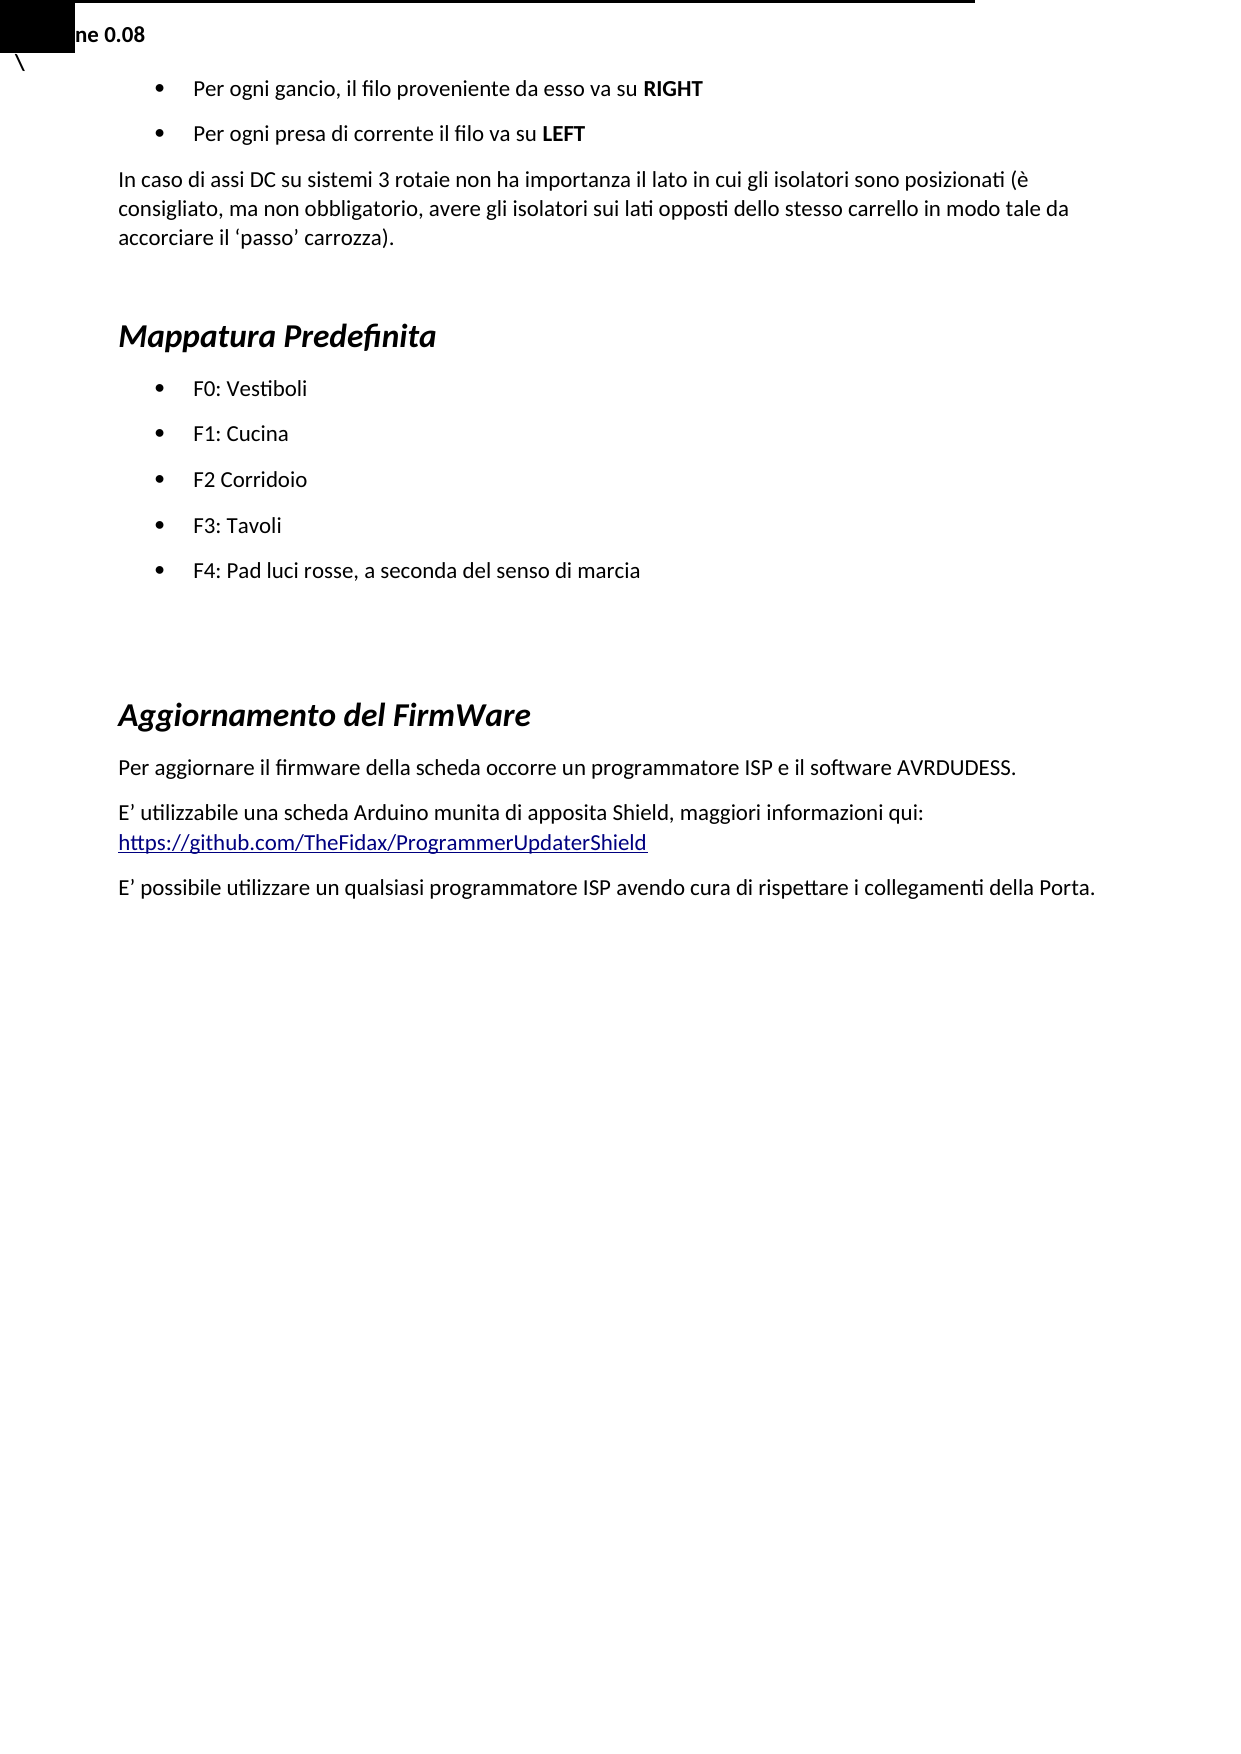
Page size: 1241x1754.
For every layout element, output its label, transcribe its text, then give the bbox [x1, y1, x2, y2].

list Per ogni gancio, il filo proveniente da esso va su RIGHT [156, 74, 1122, 102]
list Per ogni presa di corrente il filo va su LEFT [156, 119, 1122, 147]
list F1: Cucina [156, 419, 1122, 447]
text Per aggiornare il firmware della scheda occorre un programmatore ISP e il software AVRDUDESS. [118, 753, 1122, 781]
text E’ utilizzabile una scheda Arduino munita di apposita Shield, maggiori informazioni qui: https://github.com/TheFidax/ProgrammerUpdaterShield [118, 798, 1122, 856]
subtitle Mappatura Predefinita [118, 315, 1122, 356]
list F0: Vestiboli [156, 374, 1122, 402]
subtitle Aggiornamento del FirmWare [118, 694, 1122, 734]
list F4: Pad luci rosse, a seconda del senso di marcia [156, 557, 1122, 585]
text In caso di assi DC su sistemi 3 rotaie non ha importanza il lato in cui gli isolatori sono posizionati (è consigliato, ma non obbligatorio, avere gli isolatori sui lati opposti dello stesso carrello in modo tale da accorciare il ‘passo’ carrozza). [118, 165, 1122, 251]
list F3: Tavoli [156, 511, 1122, 539]
list F2 Corridoio [156, 465, 1122, 493]
text E’ possibile utilizzare un qualsiasi programmatore ISP avendo cura di rispettare i collegamenti della Porta. [118, 873, 1122, 901]
